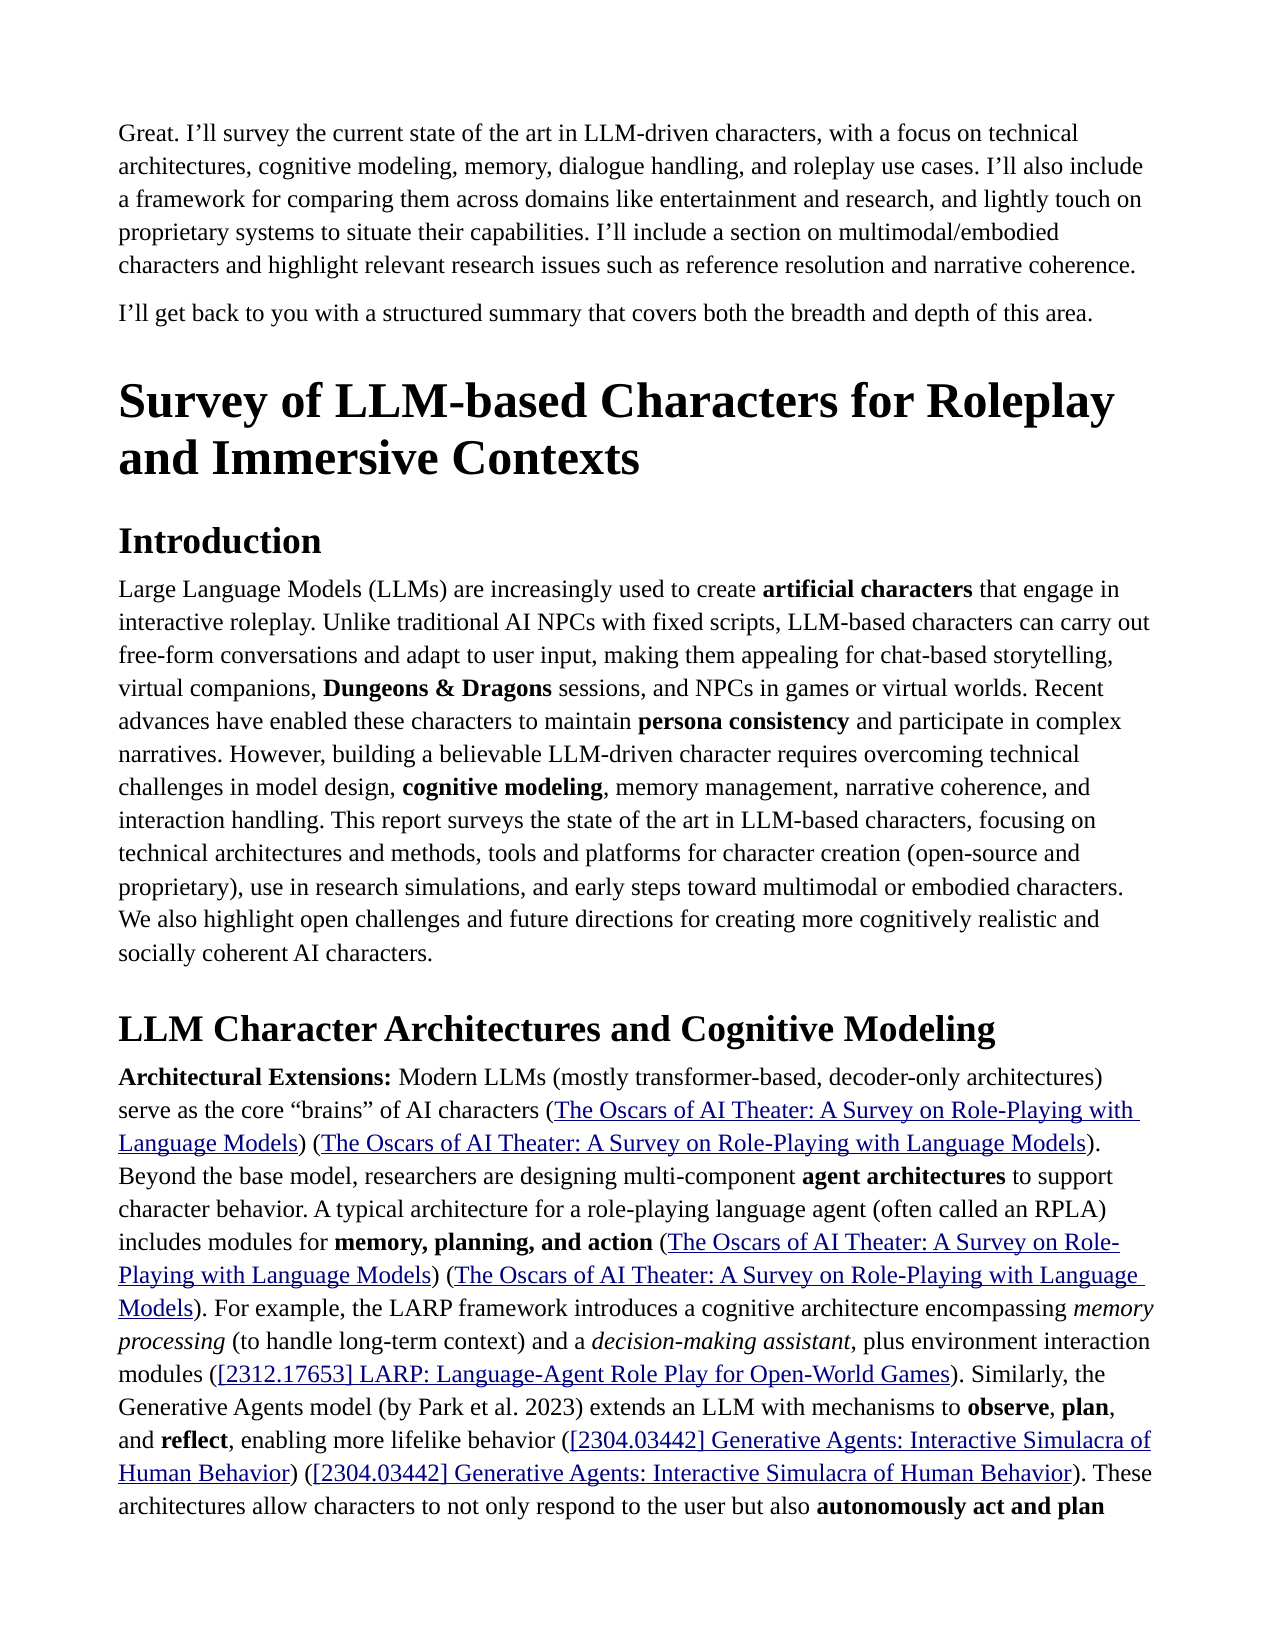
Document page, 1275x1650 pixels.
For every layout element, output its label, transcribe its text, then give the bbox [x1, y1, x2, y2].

text I’ll get back to you with a structured summary that covers both the breadth and depth of this area. [118, 298, 1157, 327]
subtitle LLM Character Architectures and Cognitive Modeling [118, 1006, 1157, 1049]
text Large Language Models (LLMs) are increasingly used to create artificial characters that engage in interactive roleplay. Unlike traditional AI NPCs with fixed scripts, LLM-based characters can carry out free-form conversations and adapt to user input, making them appealing for chat-based storytelling, virtual companions, Dungeons & Dragons sessions, and NPCs in games or virtual worlds. Recent advances have enabled these characters to maintain persona consistency and participate in complex narratives. However, building a believable LLM-driven character requires overcoming technical challenges in model design, cognitive modeling, memory management, narrative coherence, and interaction handling. This report surveys the state of the art in LLM-based characters, focusing on technical architectures and methods, tools and platforms for character creation (open-source and proprietary), use in research simulations, and early steps toward multimodal or embodied characters. We also highlight open challenges and future directions for creating more cognitively realistic and socially coherent AI characters. [118, 574, 1157, 966]
text Great. I’ll survey the current state of the art in LLM-driven characters, with a focus on technical architectures, cognitive modeling, memory, dialogue handling, and roleplay use cases. I’ll also include a framework for comparing them across domains like entertainment and research, and lightly touch on proprietary systems to situate their capabilities. I’ll include a section on multimodal/embodied characters and highlight relevant research issues such as reference resolution and narrative coherence. [118, 118, 1157, 279]
subtitle Survey of LLM-based Characters for Roleplay and Immersive Contexts [118, 370, 1157, 485]
text Architectural Extensions: Modern LLMs (mostly transformer-based, decoder-only architectures) serve as the core “brains” of AI characters (The Oscars of AI Theater: A Survey on Role-Playing with Language Models) (The Oscars of AI Theater: A Survey on Role-Playing with Language Models). Beyond the base model, researchers are designing multi-component agent architectures to support character behavior. A typical architecture for a role-playing language agent (often called an RPLA) includes modules for memory, planning, and action (The Oscars of AI Theater: A Survey on Role-Playing with Language Models) (The Oscars of AI Theater: A Survey on Role-Playing with Language Models). For example, the LARP framework introduces a cognitive architecture encompassing memory processing (to handle long-term context) and a decision-making assistant, plus environment interaction modules ([2312.17653] LARP: Language-Agent Role Play for Open-World Games). Similarly, the Generative Agents model (by Park et al. 2023) extends an LLM with mechanisms to observe, plan, and reflect, enabling more lifelike behavior ([2304.03442] Generative Agents: Interactive Simulacra of Human Behavior) ([2304.03442] Generative Agents: Interactive Simulacra of Human Behavior). These architectures allow characters to not only respond to the user but also autonomously act and plan [118, 1062, 1157, 1520]
subtitle Introduction [118, 519, 1157, 562]
